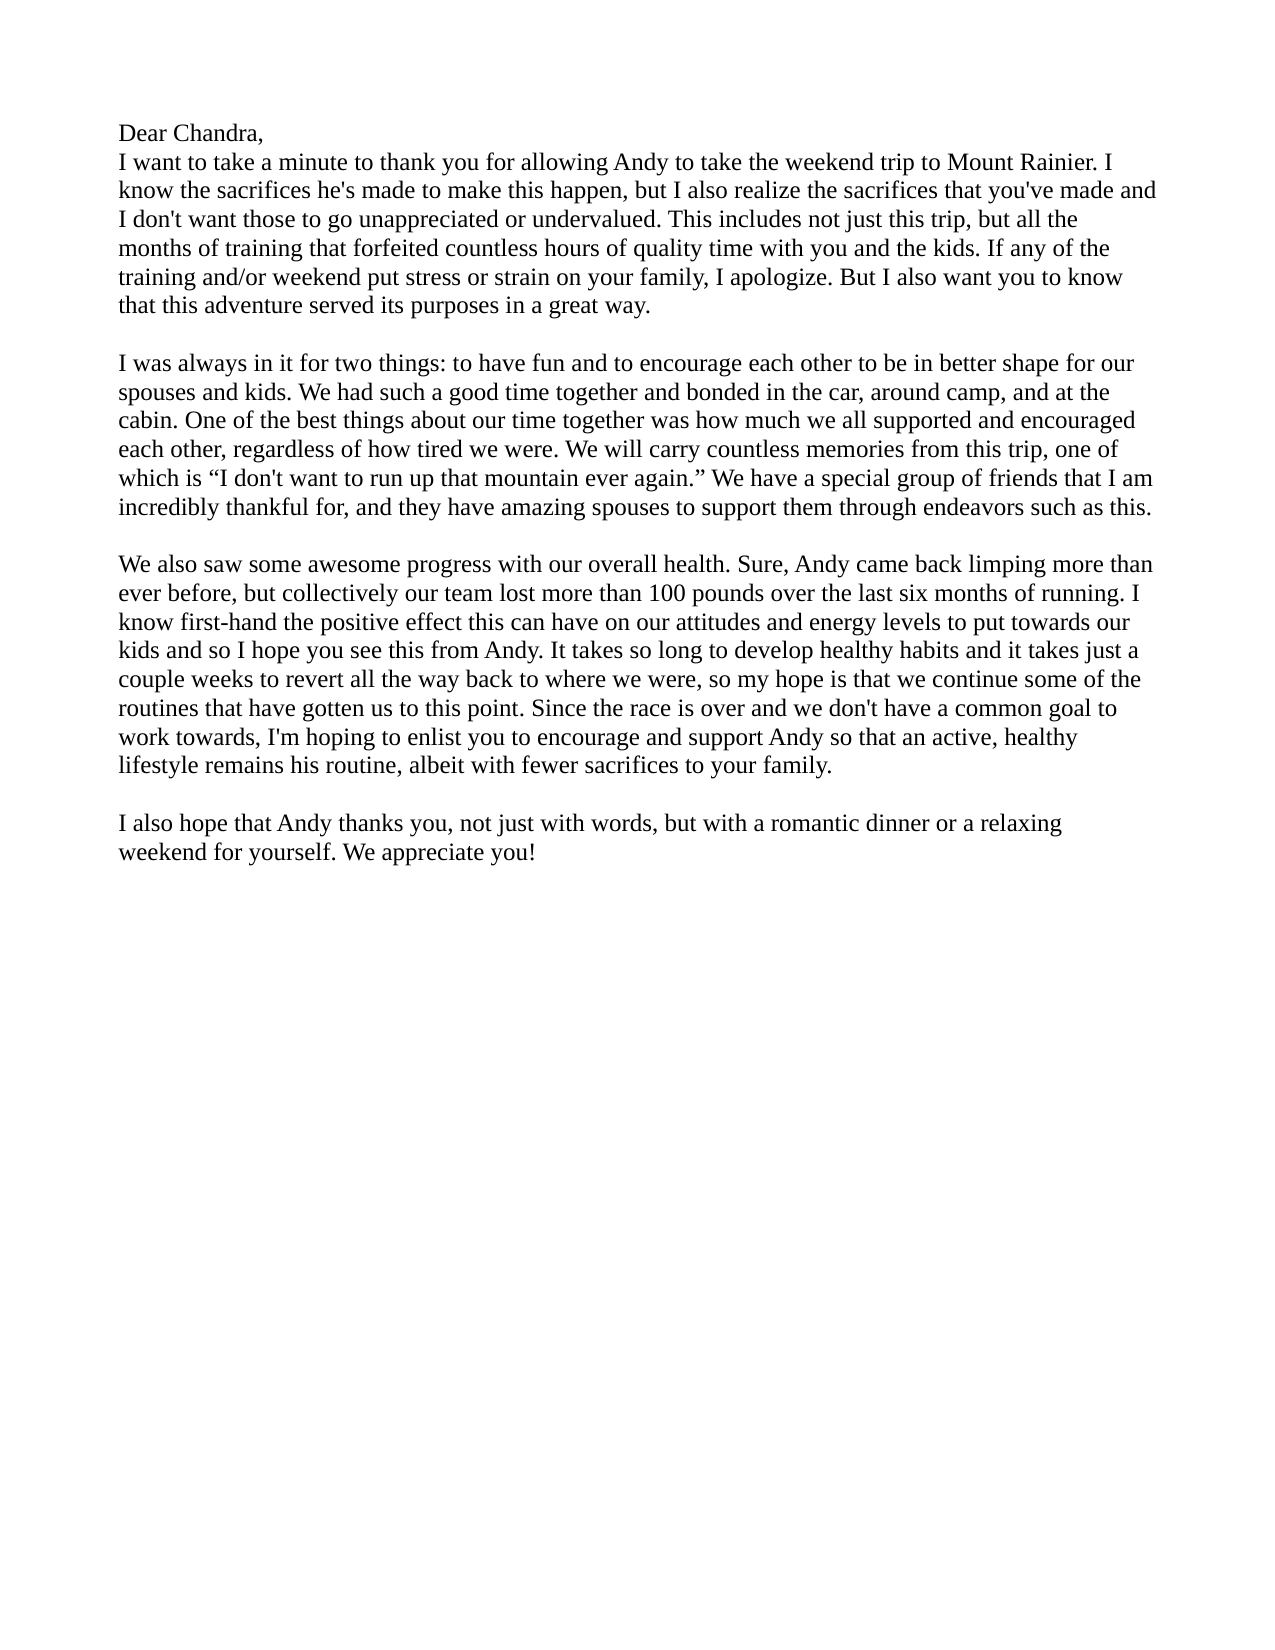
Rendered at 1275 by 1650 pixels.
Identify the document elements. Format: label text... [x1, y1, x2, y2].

text I was always in it for two things: to have fun and to encourage each other to be in better shape for our spouses and kids. We had such a good time together and bonded in the car, around camp, and at the cabin. One of the best things about our time together was how much we all supported and encouraged each other, regardless of how tired we were. We will carry countless memories from this trip, one of which is “I don't want to run up that mountain ever again.” We have a special group of friends that I am incredibly thankful for, and they have amazing spouses to support them through endeavors such as this. [118, 348, 1157, 521]
text I also hope that Andy thanks you, not just with words, but with a romantic dinner or a relaxing weekend for yourself. We appreciate you! [118, 808, 1157, 866]
text I want to take a minute to thank you for allowing Andy to take the weekend trip to Mount Rainier. I know the sacrifices he's made to make this happen, but I also realize the sacrifices that you've made and I don't want those to go unappreciated or undervalued. This includes not just this trip, but all the months of training that forfeited countless hours of quality time with you and the kids. If any of the training and/or weekend put stress or strain on your family, I apologize. But I also want you to know that this adventure served its purposes in a great way. [118, 147, 1157, 319]
text We also saw some awesome progress with our overall health. Sure, Andy came back limping more than ever before, but collectively our team lost more than 100 pounds over the last six months of running. I know first-hand the positive effect this can have on our attitudes and energy levels to put towards our kids and so I hope you see this from Andy. It takes so long to develop healthy habits and it takes just a couple weeks to revert all the way back to where we were, so my hope is that we continue some of the routines that have gotten us to this point. Since the race is over and we don't have a common goal to work towards, I'm hoping to enlist you to encourage and support Andy so that an active, healthy lifestyle remains his routine, albeit with fewer sacrifices to your family. [118, 549, 1157, 779]
text Dear Chandra, [118, 118, 1157, 147]
